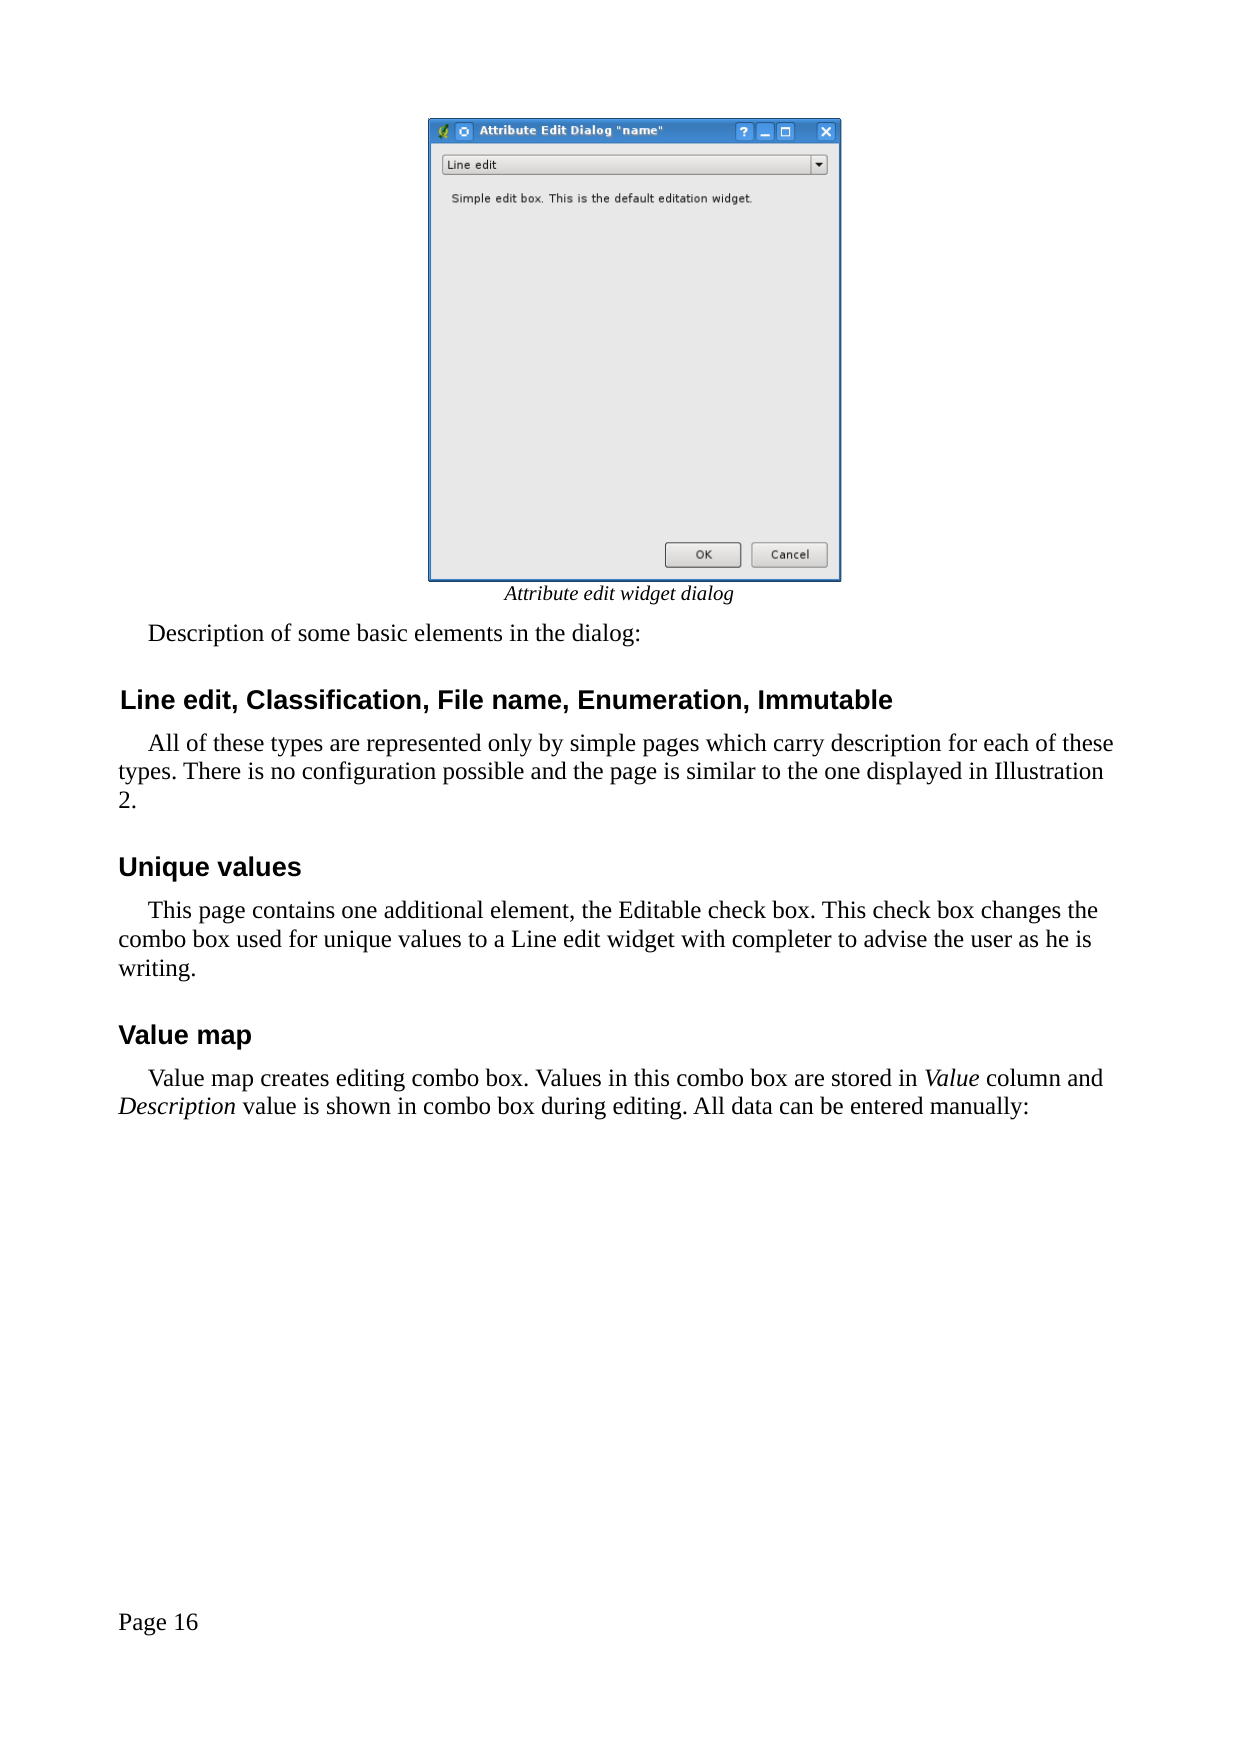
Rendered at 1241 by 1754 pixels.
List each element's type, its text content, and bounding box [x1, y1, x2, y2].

text All of these types are represented only by simple pages which carry description for each of these types. There is no configuration possible and the page is similar to the one displayed in Illustration 2. [118, 728, 1122, 814]
text Description of some basic elements in the dialog: [118, 618, 1122, 646]
text Value map creates editing combo box. Values in this combo box are stored in Value column and Description value is shown in combo box during editing. All data can be entered manually: [118, 1063, 1122, 1120]
subtitle Line edit, Classification, File name, Enumeration, Immutable [118, 684, 1122, 715]
text This page contains one additional element, the Editable check box. This check box changes the combo box used for unique values to a Line edit widget with completer to advise the user as he is writing. [118, 895, 1122, 981]
subtitle Value map [118, 1019, 1122, 1050]
text Attribute edit widget dialog [118, 118, 1122, 605]
subtitle Unique values [118, 851, 1122, 883]
picture [428, 118, 842, 582]
